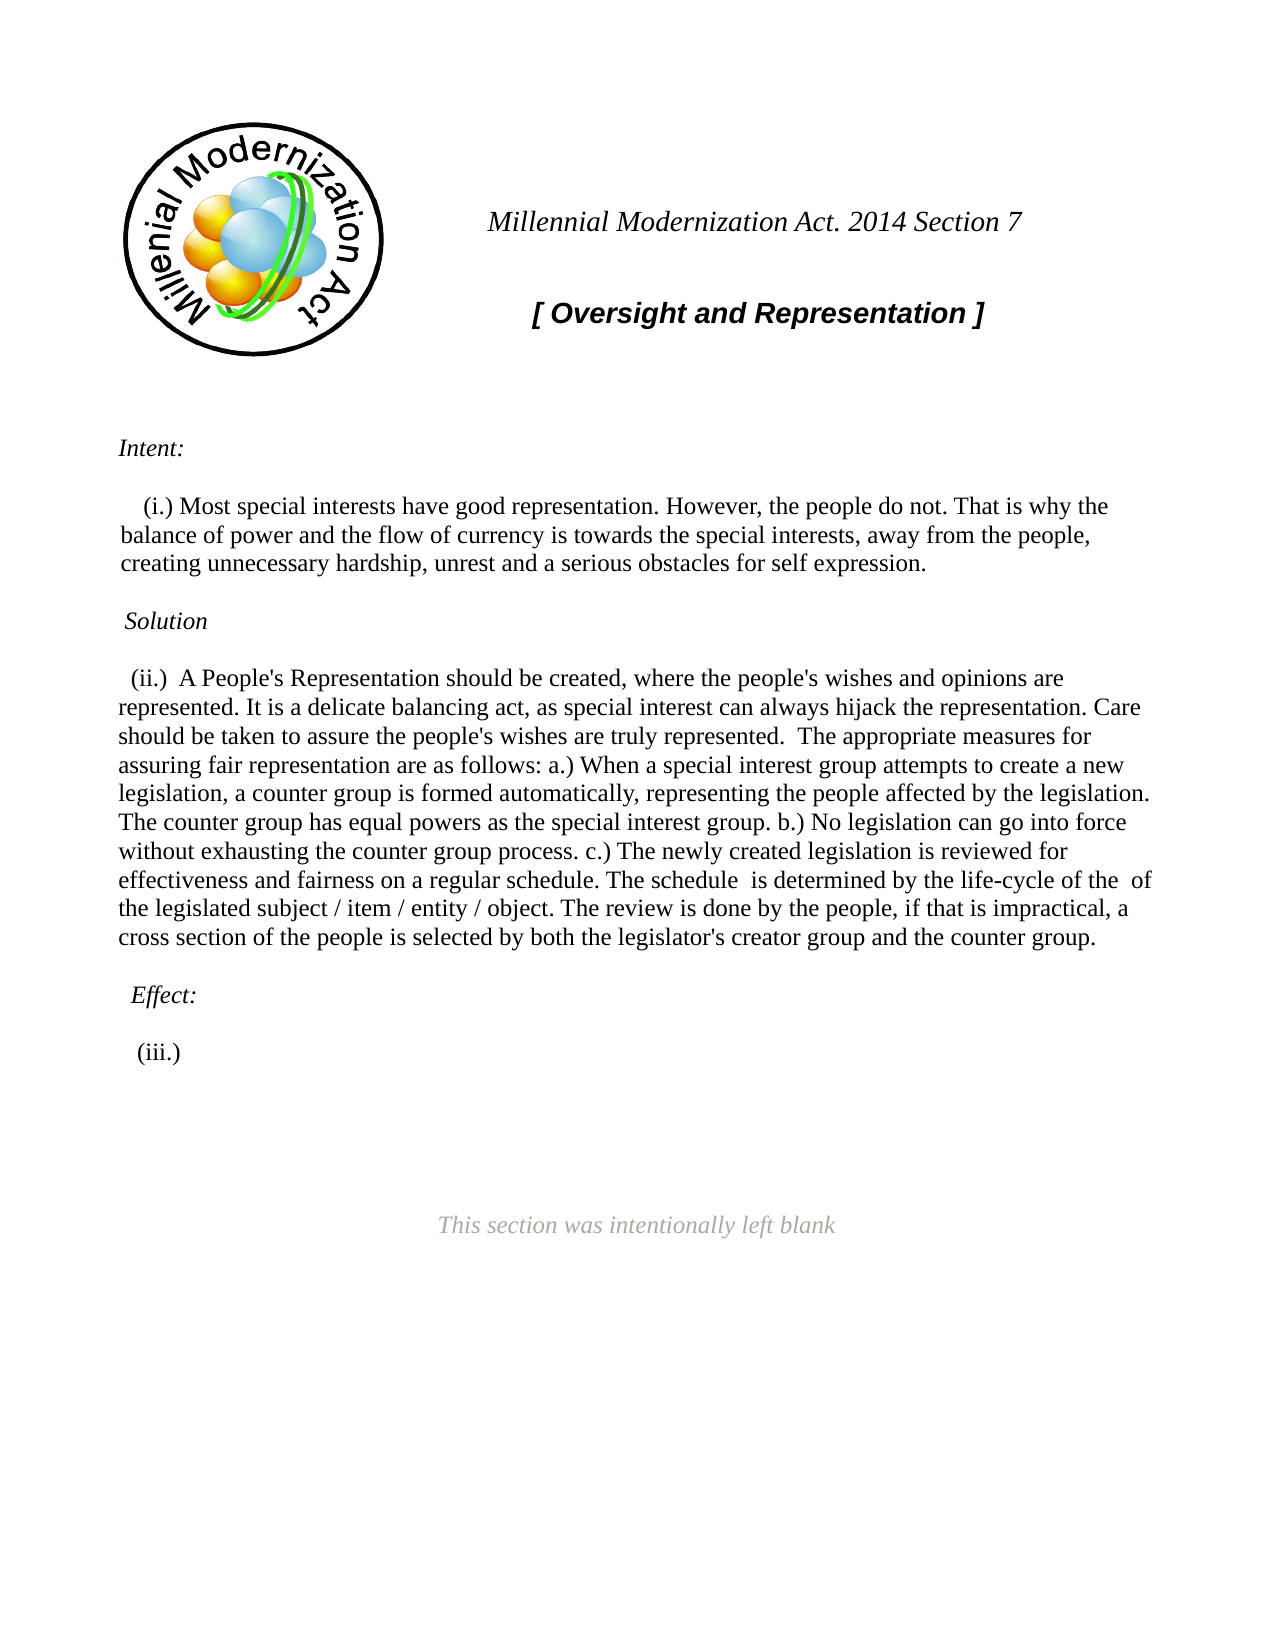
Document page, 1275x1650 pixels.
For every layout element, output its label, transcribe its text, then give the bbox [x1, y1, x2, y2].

text (ii.) A People's Representation should be created, where the people's wishes and opinions are represented. It is a delicate balancing act, as special interest can always hijack the representation. Care should be taken to assure the people's wishes are truly represented. The appropriate measures for assuring fair representation are as follows: a.) When a special interest group attempts to create a new legislation, a counter group is formed automatically, representing the people affected by the legislation. The counter group has equal powers as the special interest group. b.) No legislation can go into force without exhausting the counter group process. c.) The newly created legislation is reviewed for effectiveness and fairness on a regular schedule. The schedule is determined by the life-cycle of the of the legislated subject / item / entity / object. The review is done by the people, if that is impractical, a cross section of the people is selected by both the legislator's creator group and the counter group. [118, 663, 1157, 951]
text This section was intentionally left blank [118, 1210, 1157, 1238]
text (iii.) [118, 1037, 1157, 1066]
subtitle [ Oversight and Representation ] [385, 296, 1157, 330]
text Millennial Modernization Act. 2014 Section 7 [385, 204, 1157, 238]
picture [121, 118, 385, 359]
text (i.) Most special interests have good representation. However, the people do not. That is why the balance of power and the flow of currency is towards the special interests, away from the people, creating unnecessary hardship, unrest and a serious obstacles for self expression. [118, 491, 1157, 577]
text Intent: [118, 433, 1157, 462]
text Solution [118, 606, 1157, 635]
text Effect: [118, 980, 1157, 1008]
